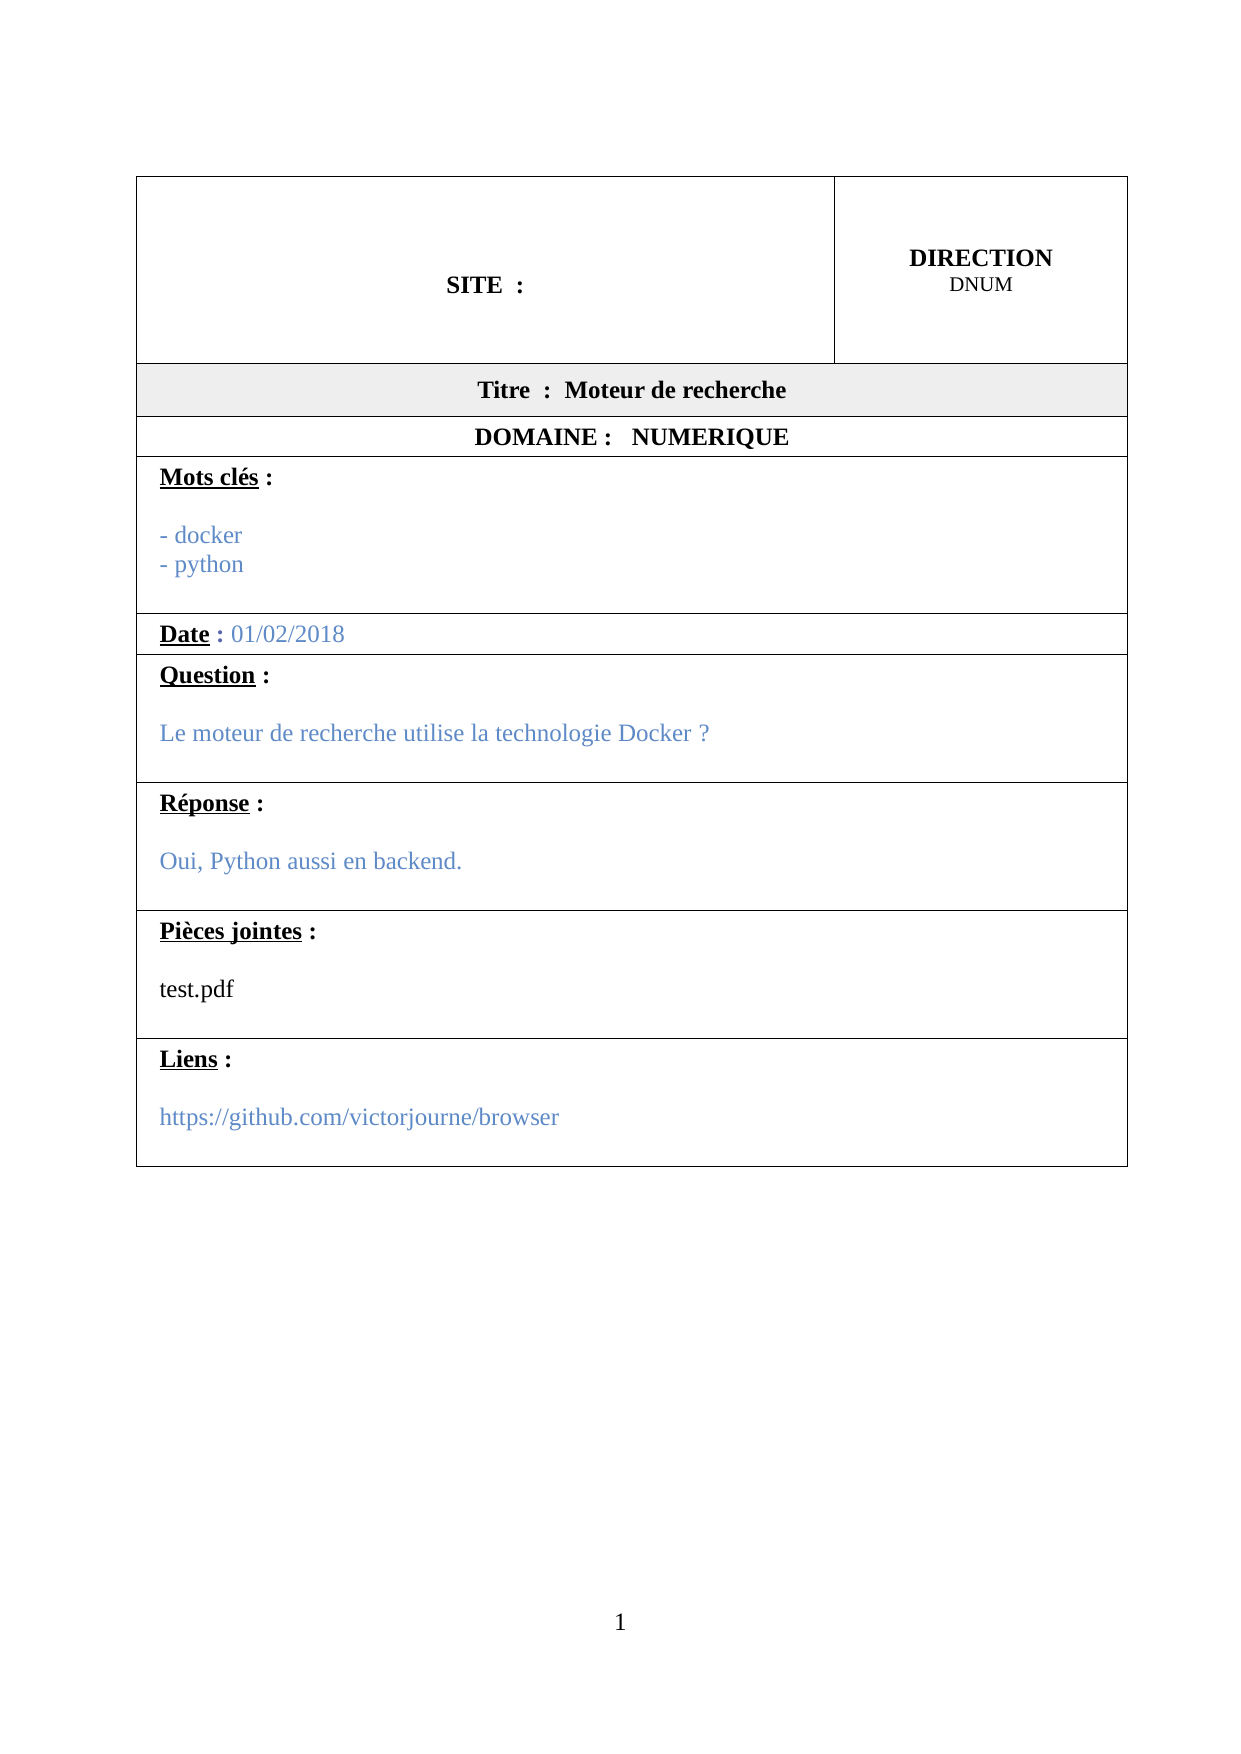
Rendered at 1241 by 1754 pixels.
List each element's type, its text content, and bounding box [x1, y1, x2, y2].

table_cell Pièces jointes : test.pdf [137, 911, 1127, 1038]
table_cell Titre : Moteur de recherche [137, 364, 1127, 416]
table_cell DOMAINE : NUMERIQUE [137, 417, 1127, 456]
table_cell Mots clés : - docker - python [137, 457, 1127, 613]
table_cell Réponse : Oui, Python aussi en backend. [137, 783, 1127, 910]
table_cell Question : Le moteur de recherche utilise la technologie Docker ? [137, 655, 1127, 782]
table_header DIRECTION DNUM [835, 177, 1127, 362]
table_cell Liens : https://github.com/victorjourne/browser [137, 1039, 1127, 1166]
table_header SITE : [137, 177, 834, 362]
table_cell Date : 01/02/2018 [137, 614, 1127, 654]
